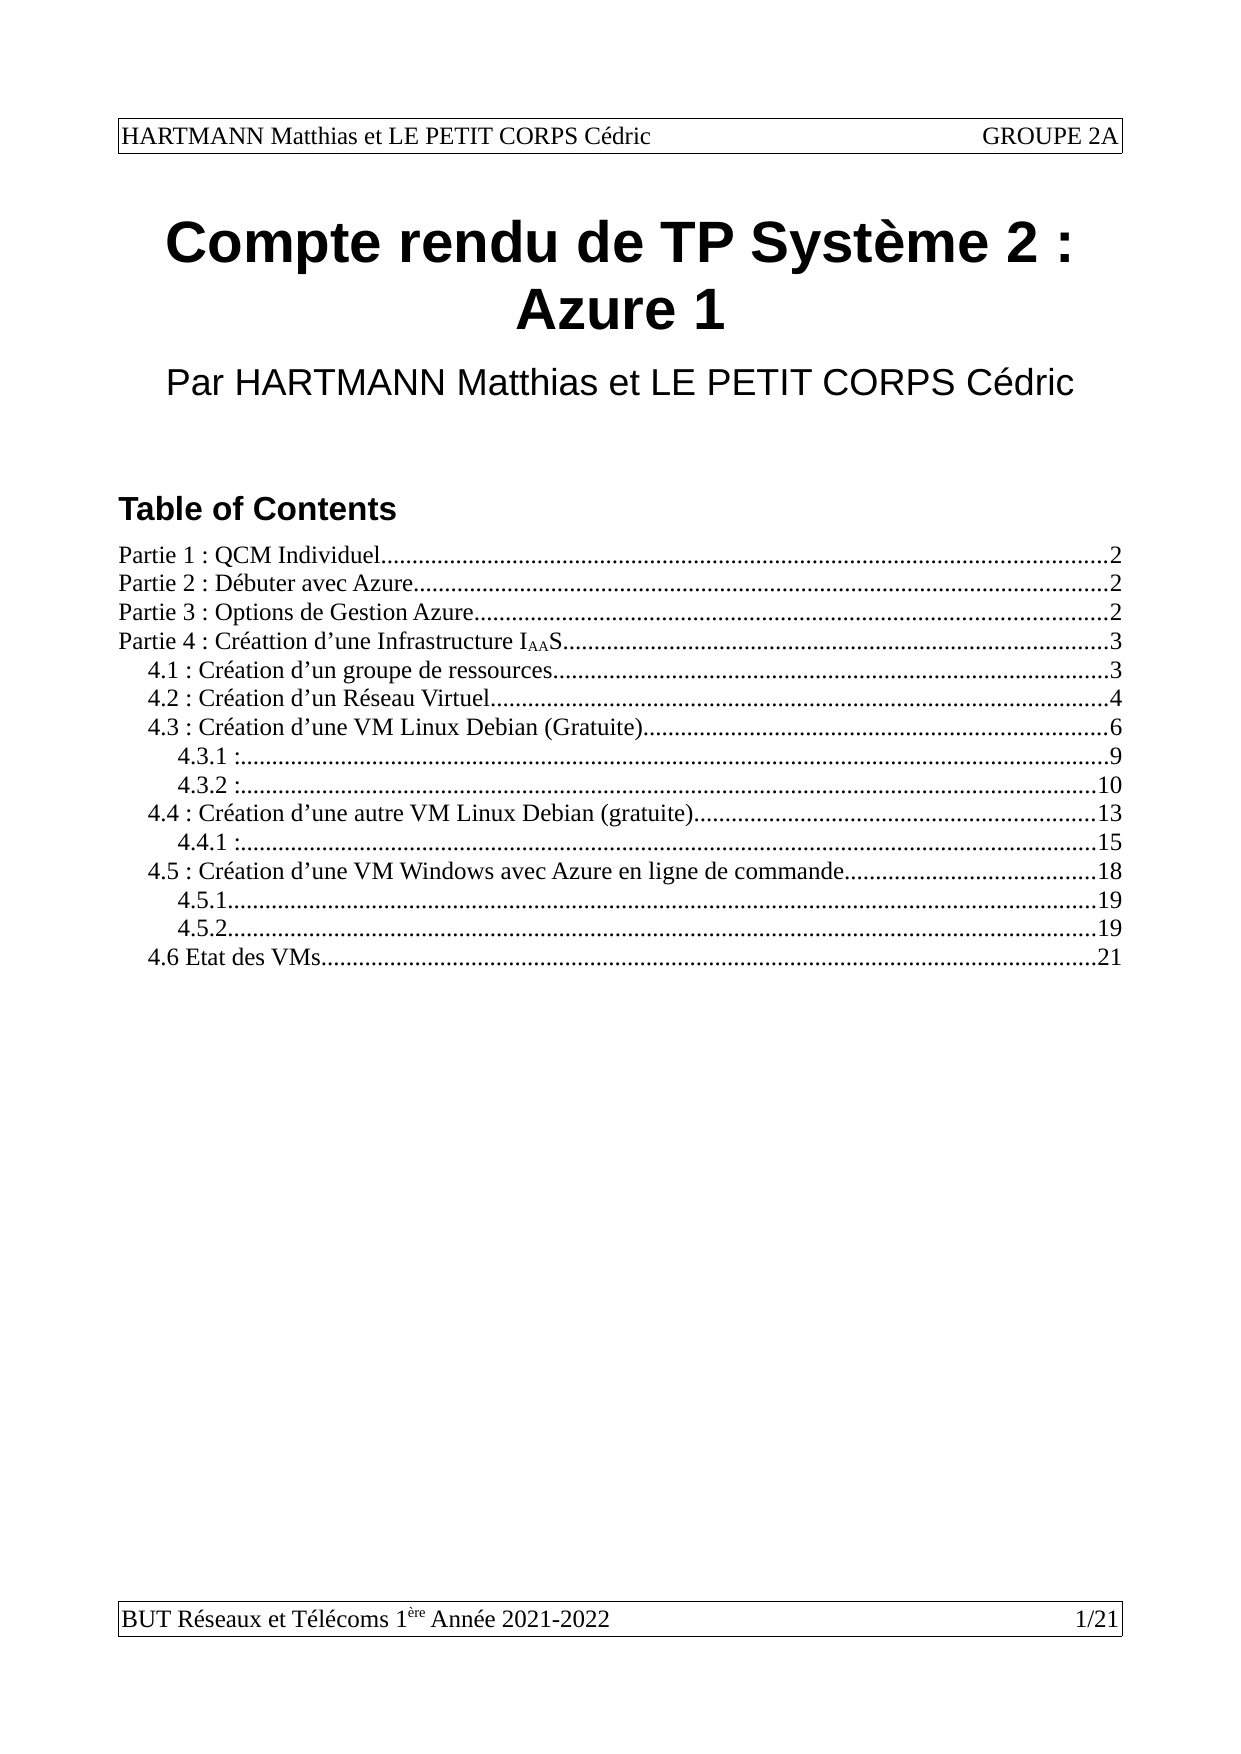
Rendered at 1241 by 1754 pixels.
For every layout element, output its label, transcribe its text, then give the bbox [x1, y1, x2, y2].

text Partie 3 : Options de Gestion Azure 2 [118, 597, 1122, 626]
text 4.3.2 : 10 [177, 770, 1122, 798]
text 4.5.2 19 [177, 913, 1122, 942]
subtitle Table of Contents [118, 489, 1122, 527]
subtitle Par HARTMANN Matthias et LE PETIT CORPS Cédric [118, 361, 1122, 404]
text 4.5 : Création d’une VM Windows avec Azure en ligne de commande 18 [148, 856, 1122, 885]
text 4.4.1 : 15 [177, 827, 1122, 856]
text Partie 1 : QCM Individuel 2 [118, 540, 1122, 568]
text Partie 4 : Créattion d’une Infrastructure IAAS 3 [118, 626, 1122, 655]
text 4.3.1 : 9 [177, 741, 1122, 770]
text Partie 2 : Débuter avec Azure 2 [118, 568, 1122, 597]
text 4.5.1 19 [177, 885, 1122, 913]
text 4.2 : Création d’un Réseau Virtuel 4 [148, 683, 1122, 712]
title Compte rendu de TP Système 2 : Azure 1 [118, 208, 1122, 342]
text 4.1 : Création d’un groupe de ressources 3 [148, 655, 1122, 683]
text 4.3 : Création d’une VM Linux Debian (Gratuite) 6 [148, 712, 1122, 741]
text 4.6 Etat des VMs 21 [148, 942, 1122, 971]
text 4.4 : Création d’une autre VM Linux Debian (gratuite) 13 [148, 798, 1122, 827]
